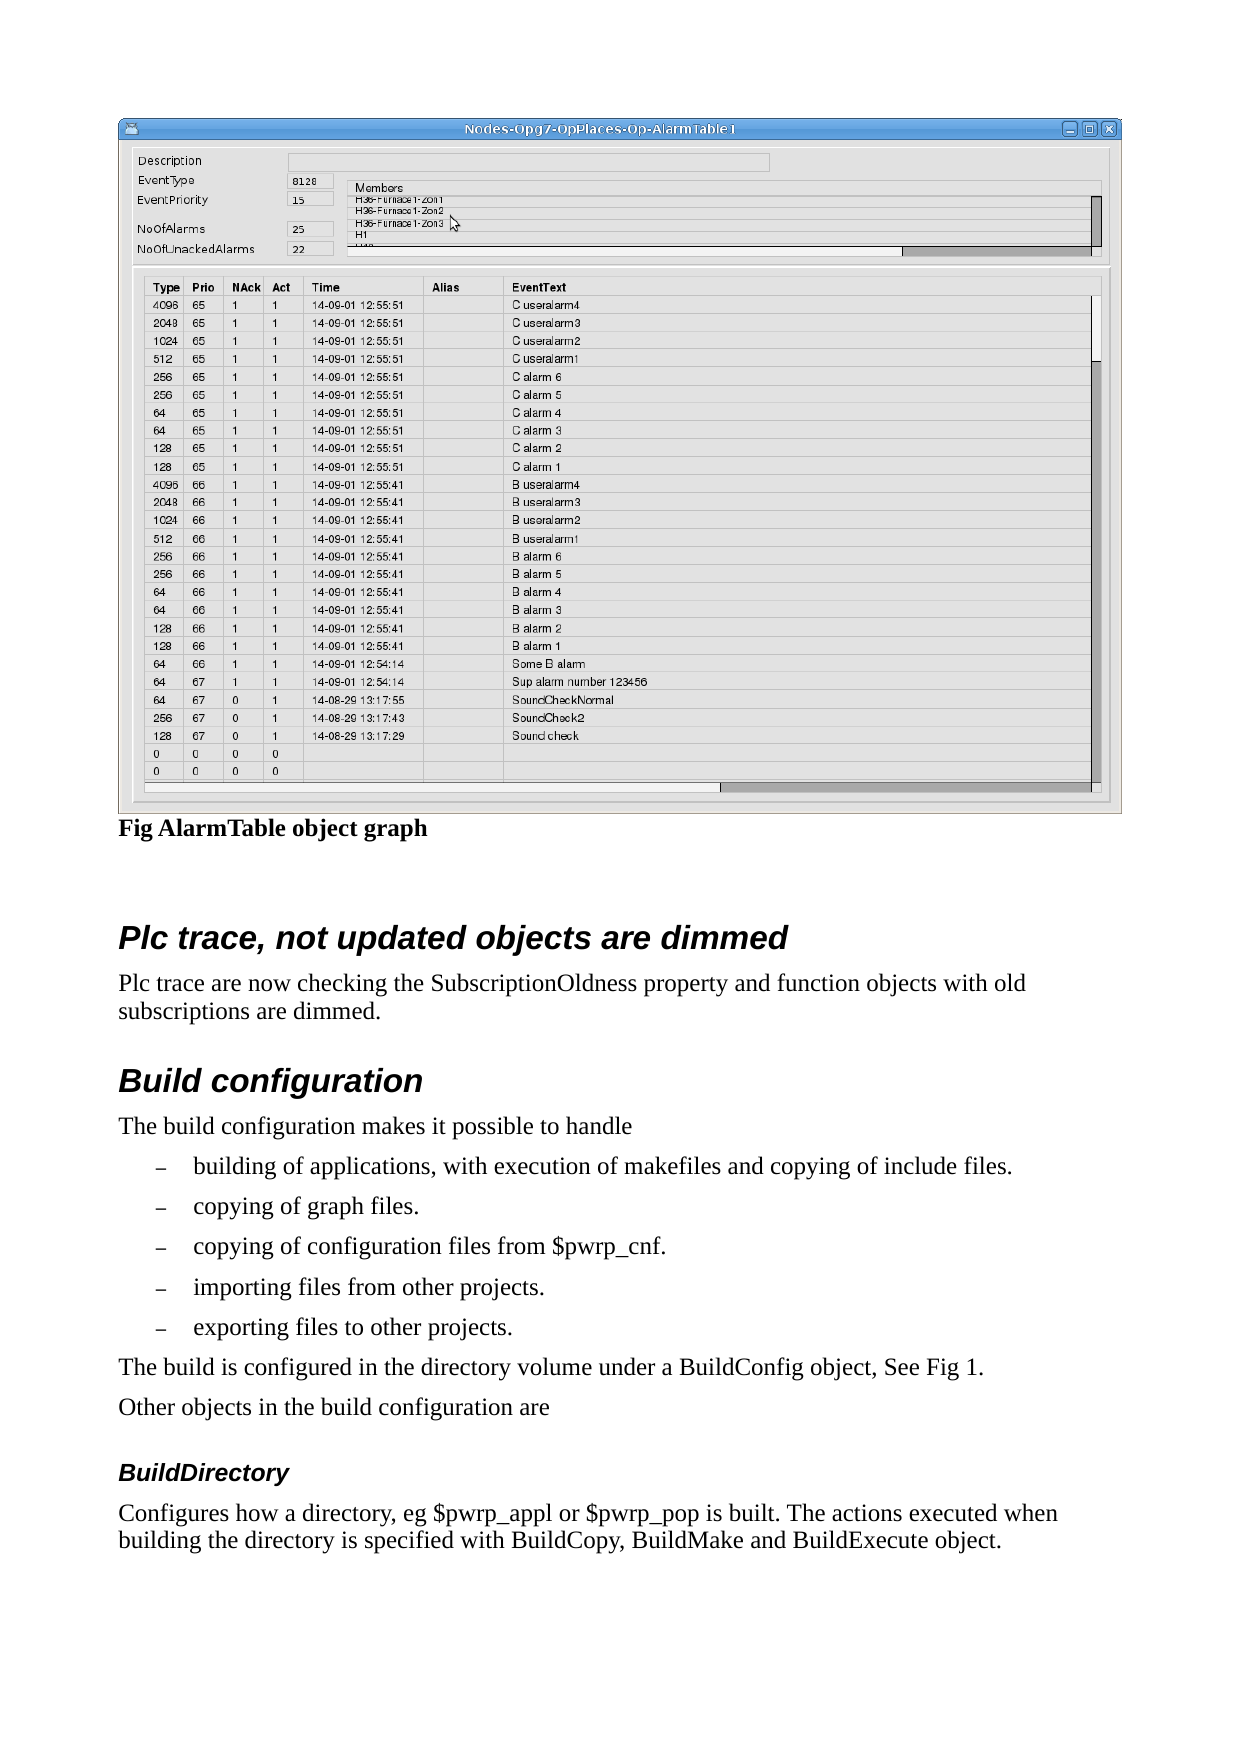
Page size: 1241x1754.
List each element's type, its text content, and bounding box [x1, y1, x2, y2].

text The build is configured in the directory volume under a BuildConfig object, See Fig 1. [118, 1353, 1122, 1381]
list copying of graph files. [156, 1192, 1122, 1220]
list importing files from other projects. [156, 1273, 1122, 1300]
list building of applications, with execution of makefiles and copying of include files. [156, 1152, 1122, 1180]
text Fig AlarmTable object graph [118, 814, 1122, 842]
text Configures how a directory, eg $pwrp_appl or $pwrp_pop is built. The actions executed when building the directory is specified with BuildCopy, BuildMake and BuildExecute object. [118, 1499, 1122, 1554]
text Plc trace are now checking the SubscriptionOldness property and function objects with old subscriptions are dimmed. [118, 969, 1122, 1024]
subtitle BuildDirectory [118, 1458, 1122, 1486]
picture [118, 118, 1122, 814]
list copying of configuration files from $pwrp_cnf. [156, 1232, 1122, 1260]
subtitle Plc trace, not updated objects are dimmed [118, 919, 1122, 957]
text The build configuration makes it possible to handle [118, 1112, 1122, 1139]
text Other objects in the build configuration are [118, 1393, 1122, 1421]
subtitle Build configuration [118, 1062, 1122, 1099]
list exporting files to other projects. [156, 1313, 1122, 1341]
